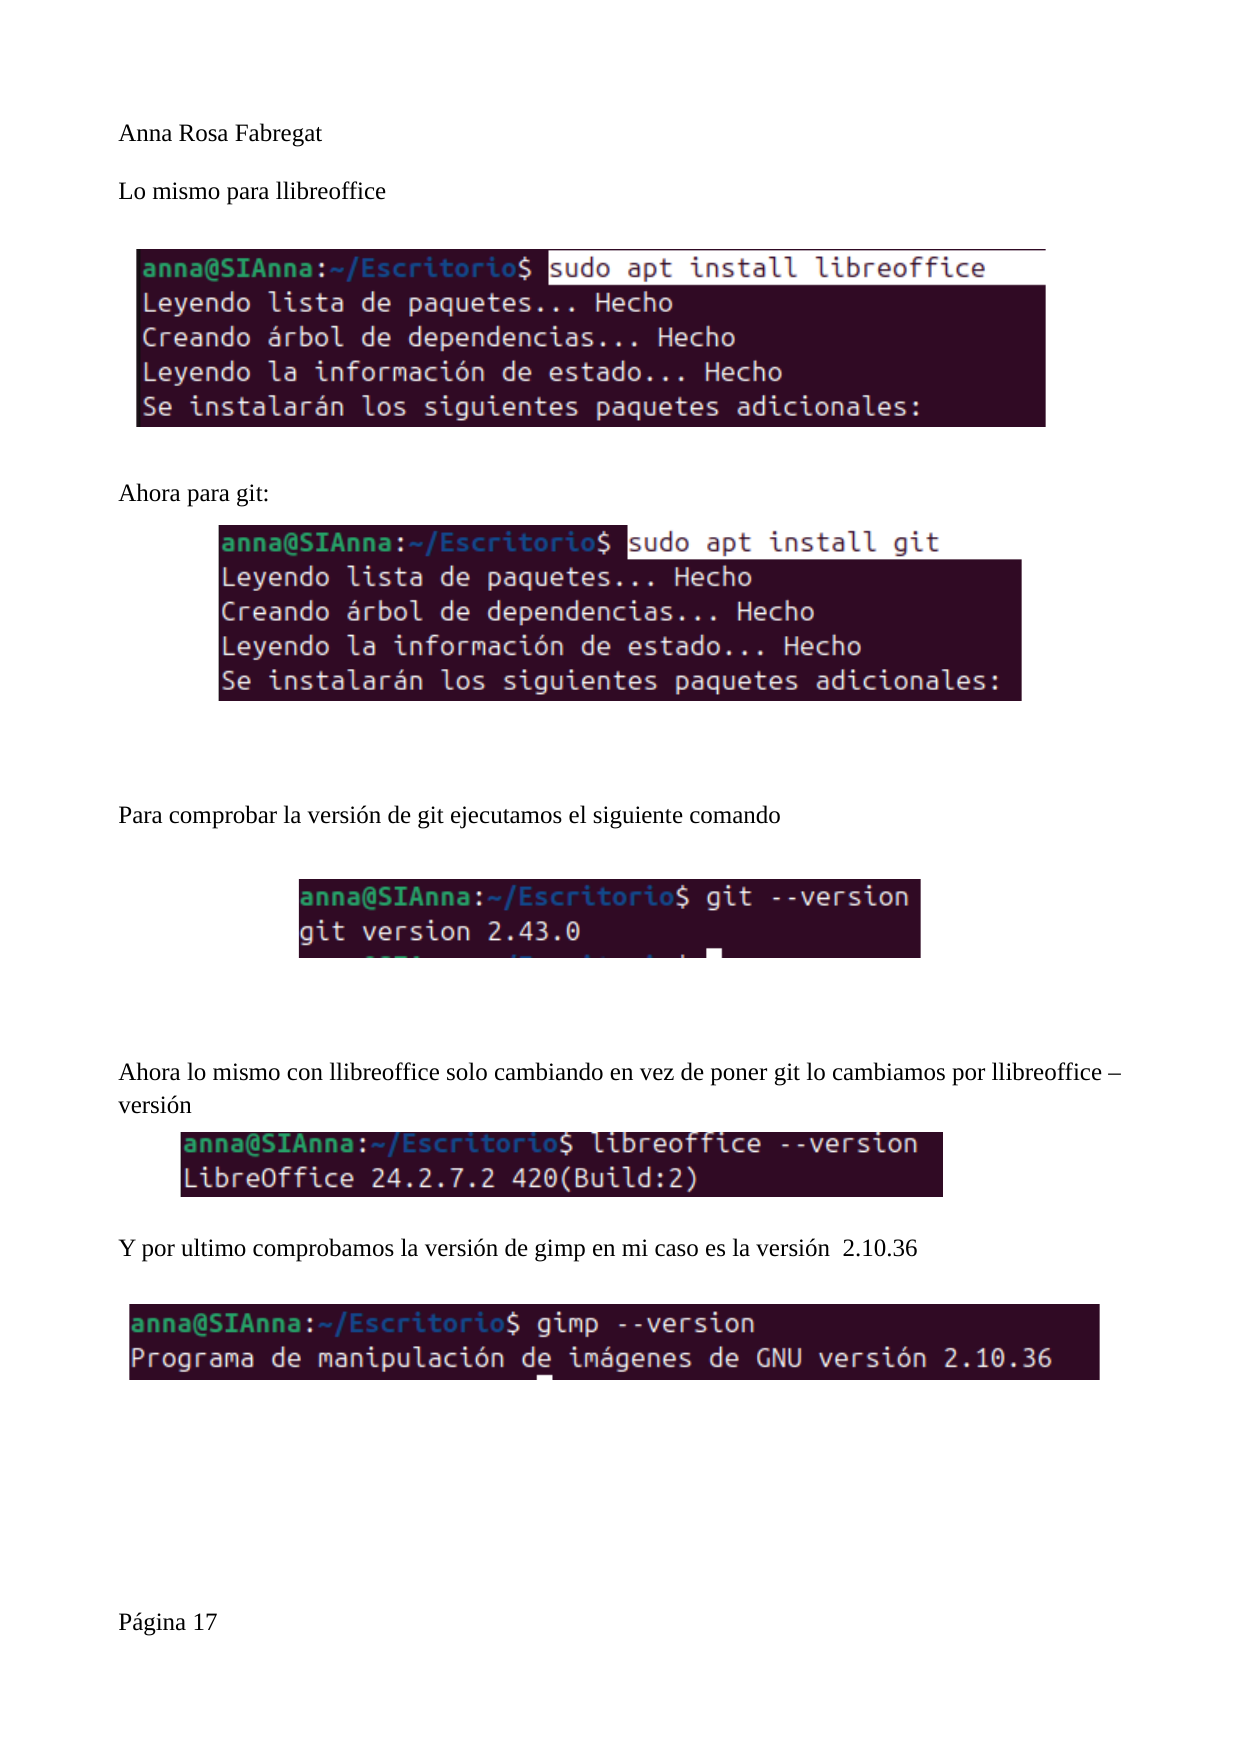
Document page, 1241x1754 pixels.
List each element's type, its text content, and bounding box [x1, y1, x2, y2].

picture [298, 879, 921, 958]
picture [136, 249, 1046, 427]
picture [129, 1304, 1100, 1380]
text Ahora lo mismo con llibreoffice solo cambiando en vez de poner git lo cambiamos por llibreoffice –versión [118, 1057, 1122, 1119]
text Para comprobar la versión de git ejecutamos el siguiente comando [118, 800, 1122, 829]
picture [218, 525, 1022, 701]
text Y por ultimo comprobamos la versión de gimp en mi caso es la versión 2.10.36 [118, 1233, 1122, 1262]
picture [180, 1132, 943, 1197]
text Ahora para git: [118, 478, 1122, 507]
text Lo mismo para llibreoffice [118, 176, 1122, 205]
